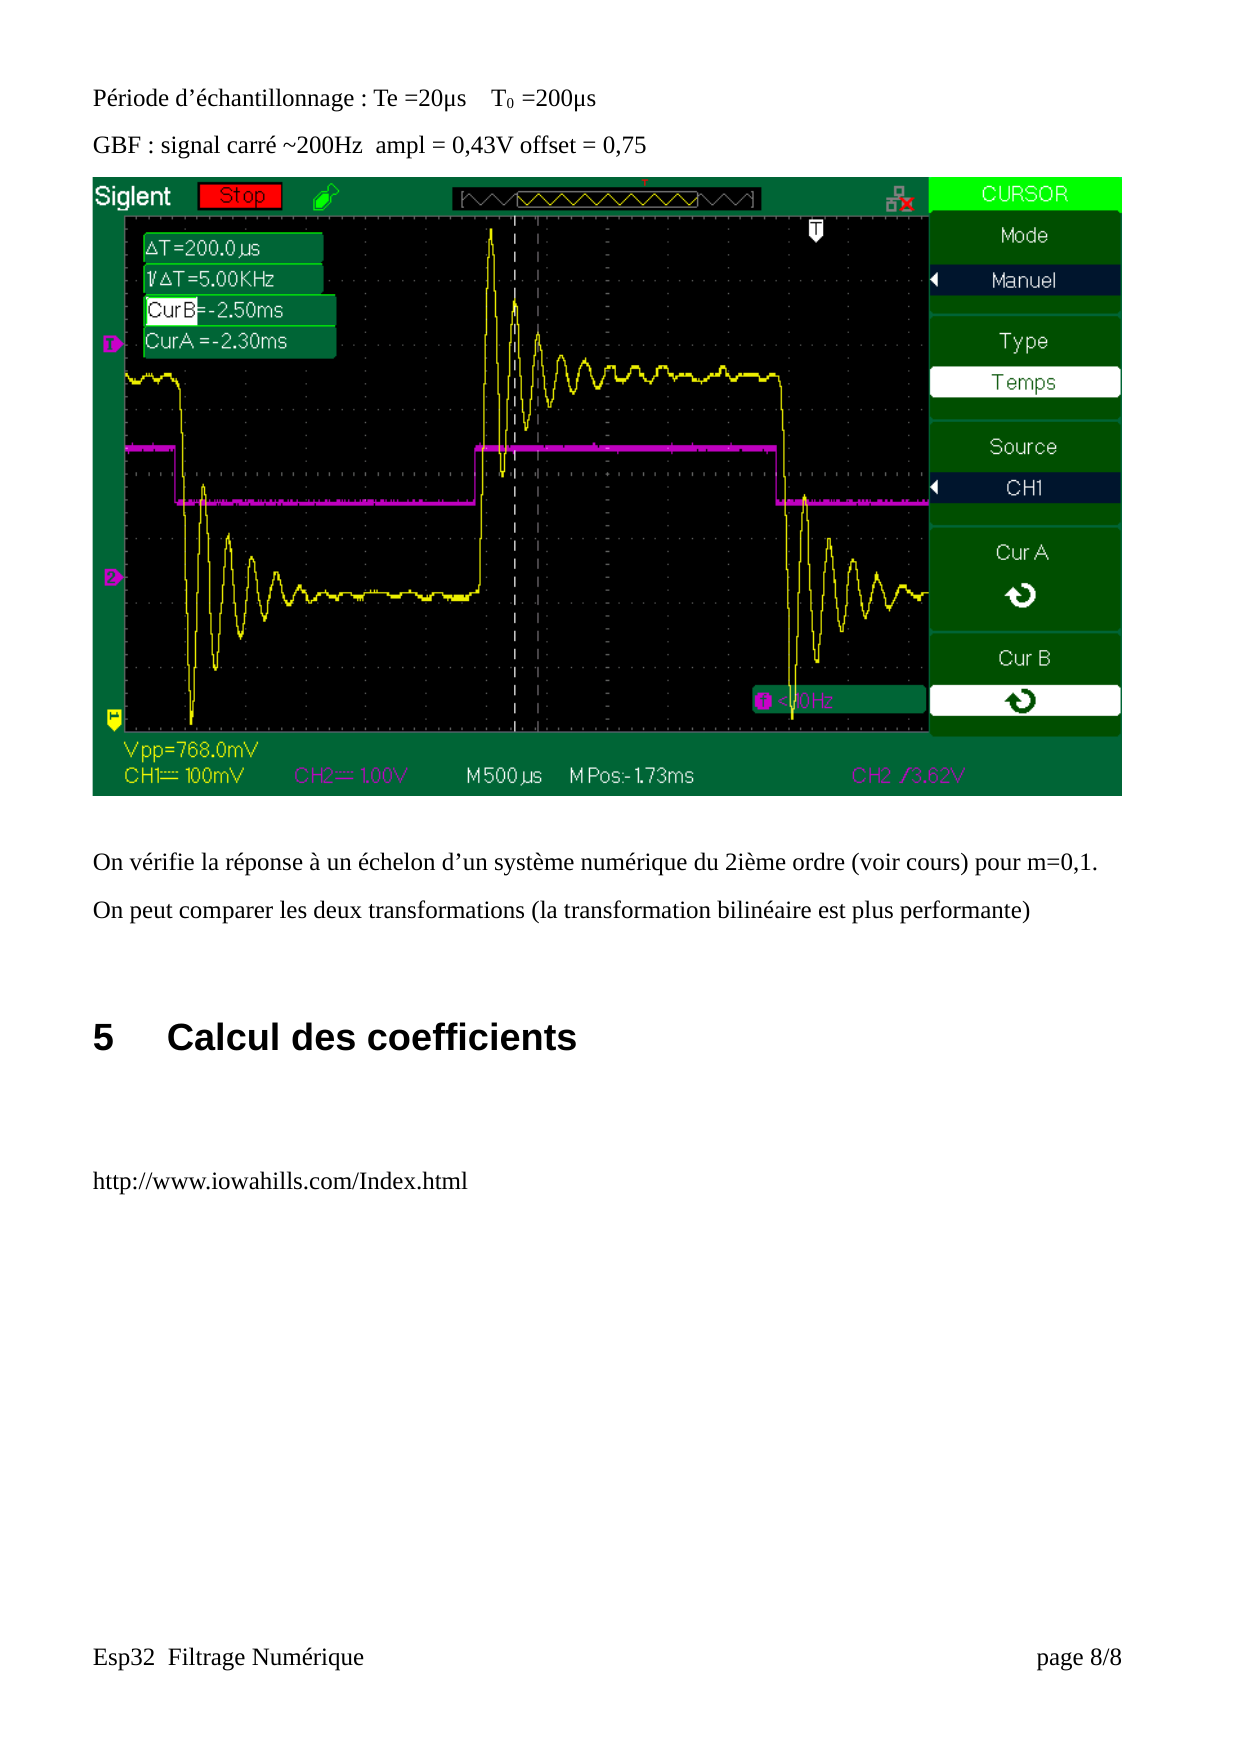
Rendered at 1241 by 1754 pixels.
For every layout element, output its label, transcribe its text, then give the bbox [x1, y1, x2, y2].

text GBF : signal carré ~200Hz ampl = 0,43V offset = 0,75 [93, 130, 1122, 159]
text On peut comparer les deux transformations (la transformation bilinéaire est plus performante) [93, 895, 1122, 924]
text On vérifie la réponse à un échelon d’un système numérique du 2ième ordre (voir cours) pour m=0,1. [93, 847, 1122, 876]
text Période d’échantillonnage : Te =20μs T0 =200μs [93, 83, 1122, 111]
picture [92, 177, 1122, 796]
text http://www.iowahills.com/Index.html [93, 1166, 1122, 1195]
subtitle Calcul des coefficients [93, 1015, 1122, 1059]
